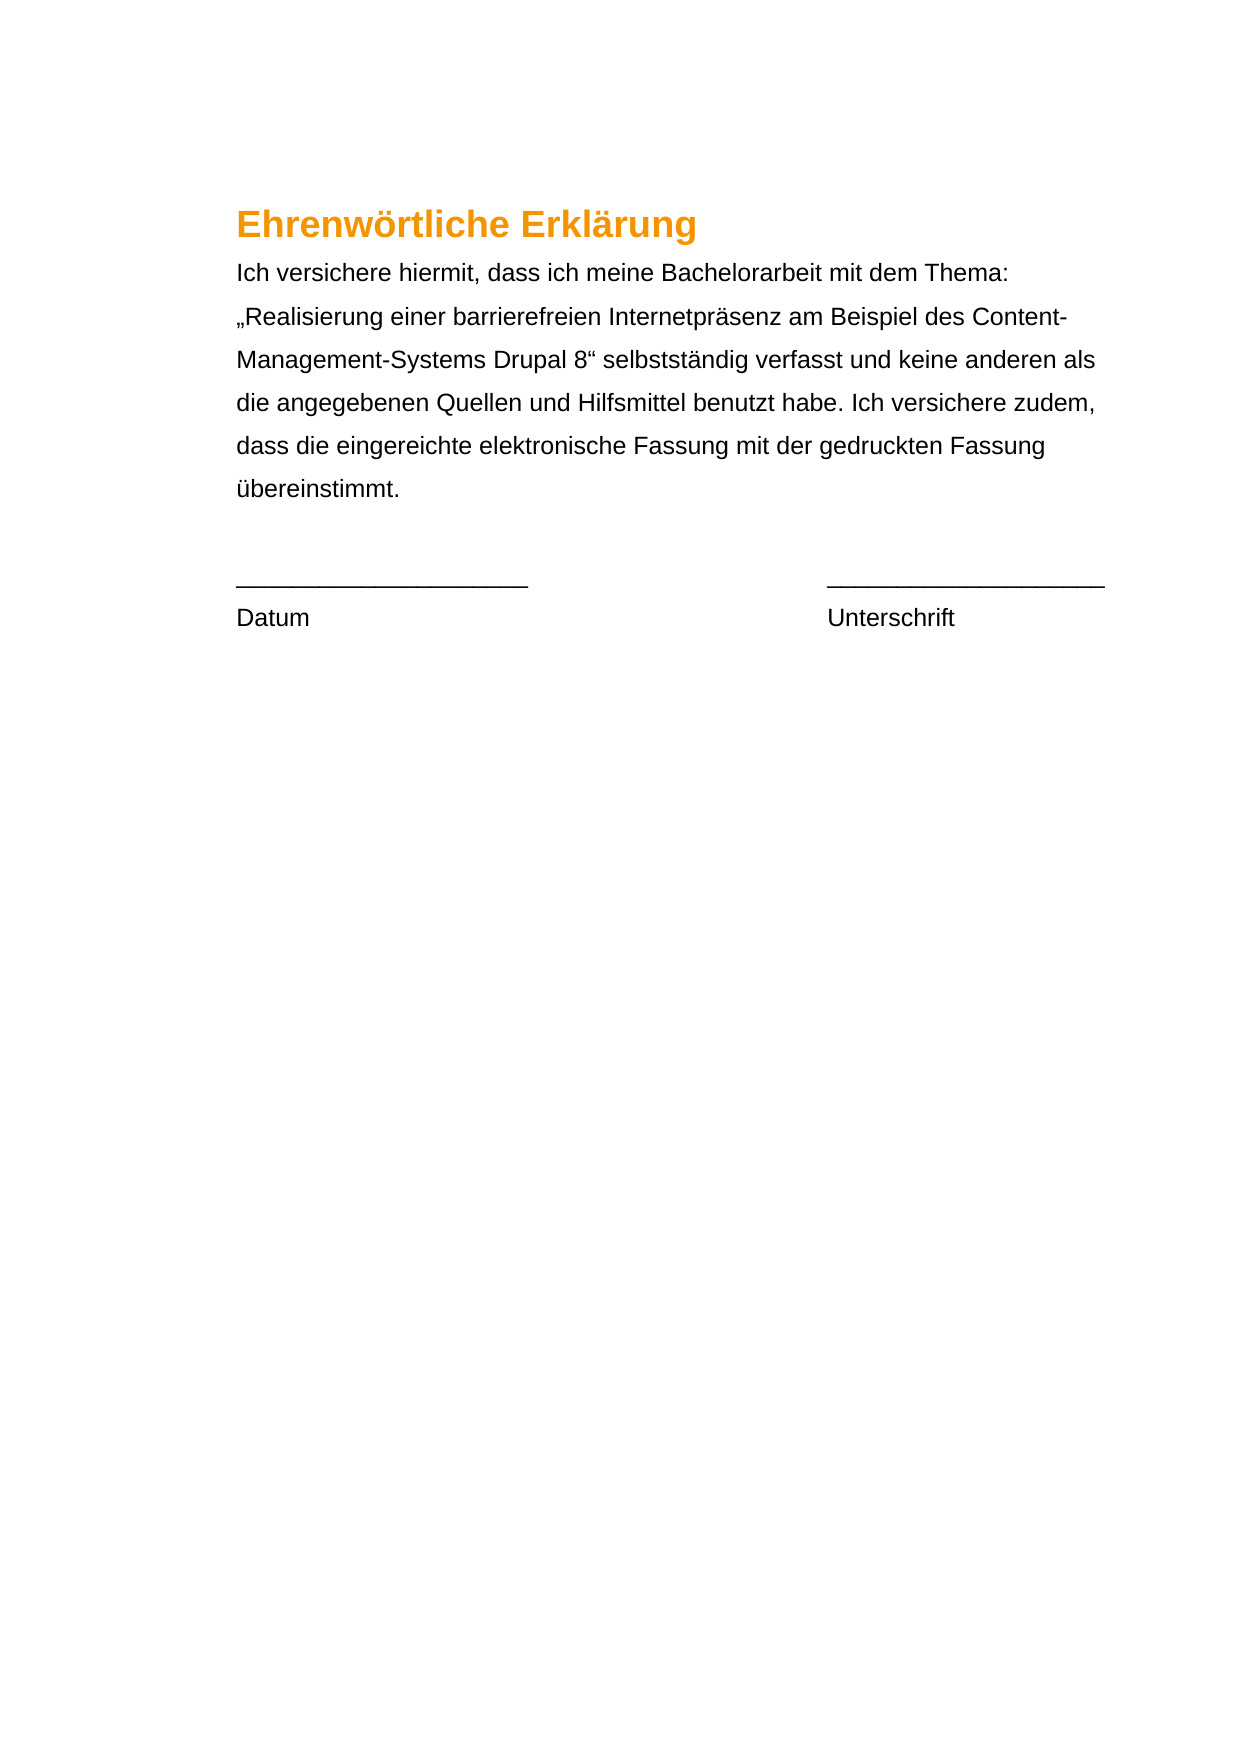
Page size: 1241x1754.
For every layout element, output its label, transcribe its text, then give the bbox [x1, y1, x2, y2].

text Ich versichere hiermit, dass ich meine Bachelorarbeit mit dem Thema: „Realisierung einer barrierefreien Internetpräsenz am Beispiel des Content-Management-Systems Drupal 8“ selbstständig verfasst und keine anderen als die angegebenen Quellen und Hilfsmittel benutzt habe. Ich versichere zudem, dass die eingereichte elektronische Fassung mit der gedruckten Fassung übereinstimmt. [236, 258, 1122, 503]
text _____________________ ____________________ [236, 560, 1122, 589]
subtitle Ehrenwörtliche Erklärung [236, 202, 1122, 246]
text Datum Unterschrift [236, 603, 1122, 632]
